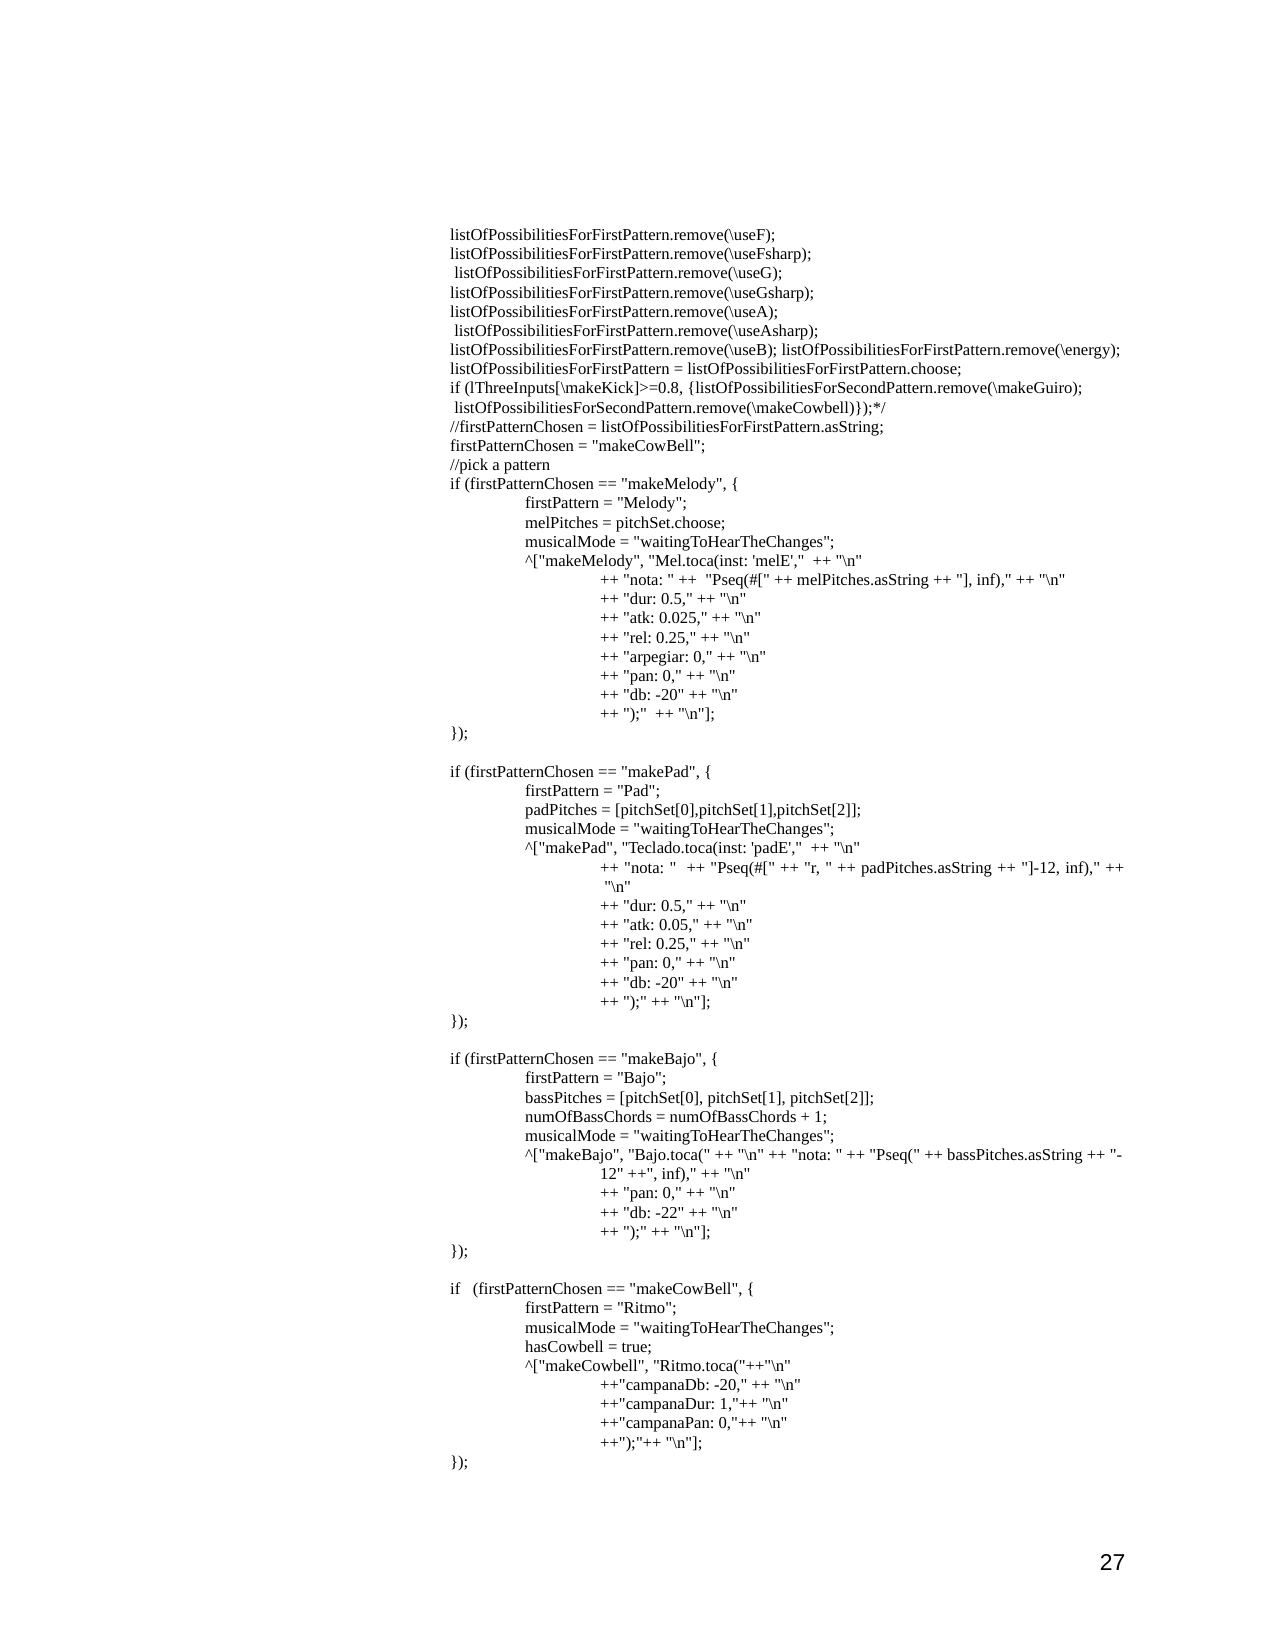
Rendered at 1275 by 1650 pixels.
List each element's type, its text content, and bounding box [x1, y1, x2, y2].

text ++ "atk: 0.05," ++ "\n" [225, 915, 1125, 934]
text bassPitches = [pitchSet[0], pitchSet[1], pitchSet[2]]; [225, 1087, 1125, 1107]
text ^["makePad", "Teclado.toca(inst: 'padE'," ++ "\n" [225, 838, 1125, 857]
text ++ "dur: 0.5," ++ "\n" [225, 896, 1125, 915]
text musicalMode = "waitingToHearTheChanges"; [225, 532, 1125, 551]
text listOfPossibilitiesForFirstPattern.remove(\useF); listOfPossibilitiesForFirstPattern.remove(\useFsharp); [225, 225, 1125, 263]
text ++ "pan: 0," ++ "\n" [225, 953, 1125, 972]
text ++ "nota: " ++ "Pseq(#[" ++ "r, " ++ padPitches.asString ++ "]-12, inf)," ++ "\n" [225, 857, 1125, 896]
text ++");"++ "\n"]; [225, 1432, 1125, 1452]
text if (firstPatternChosen == "makeMelody", { [225, 474, 1125, 493]
text hasCowbell = true; [225, 1337, 1125, 1356]
text listOfPossibilitiesForFirstPattern.remove(\useGsharp); [225, 282, 1125, 302]
text ++ "dur: 0.5," ++ "\n" [225, 589, 1125, 608]
text ^["makeMelody", "Mel.toca(inst: 'melE'," ++ "\n" [225, 551, 1125, 570]
text ++ ");" ++ "\n"]; [225, 704, 1125, 723]
text musicalMode = "waitingToHearTheChanges"; [225, 819, 1125, 838]
text ++"campanaDur: 1,"++ "\n" [225, 1394, 1125, 1413]
text ++ "rel: 0.25," ++ "\n" [225, 934, 1125, 953]
text ++ "db: -22" ++ "\n" [225, 1202, 1125, 1222]
text musicalMode = "waitingToHearTheChanges"; [225, 1317, 1125, 1337]
text padPitches = [pitchSet[0],pitchSet[1],pitchSet[2]]; [225, 800, 1125, 819]
text firstPattern = "Ritmo"; [225, 1298, 1125, 1317]
text if (lThreeInputs[\makeKick]>=0.8, {listOfPossibilitiesForSecondPattern.remove(\makeGuiro); [225, 378, 1125, 397]
text musicalMode = "waitingToHearTheChanges"; [225, 1126, 1125, 1145]
text melPitches = pitchSet.choose; [225, 512, 1125, 532]
text if (firstPatternChosen == "makePad", { [225, 762, 1125, 781]
text firstPattern = "Pad"; [225, 781, 1125, 800]
text firstPattern = "Melody"; [225, 493, 1125, 512]
text ++ "db: -20" ++ "\n" [225, 685, 1125, 704]
text }); [225, 1241, 1125, 1260]
text numOfBassChords = numOfBassChords + 1; [225, 1107, 1125, 1126]
text ++ ");" ++ "\n"]; [225, 992, 1125, 1011]
text firstPatternChosen = "makeCowBell"; [225, 436, 1125, 455]
text ^["makeBajo", "Bajo.toca(" ++ "\n" ++ "nota: " ++ "Pseq(" ++ bassPitches.asString ++ "- [225, 1145, 1125, 1164]
text ++ "atk: 0.025," ++ "\n" [225, 608, 1125, 627]
text ++ ");" ++ "\n"]; [225, 1222, 1125, 1241]
text if (firstPatternChosen == "makeBajo", { [225, 1049, 1125, 1068]
text ++ "db: -20" ++ "\n" [225, 972, 1125, 992]
text listOfPossibilitiesForFirstPattern.remove(\useA); [225, 302, 1125, 321]
text listOfPossibilitiesForFirstPattern.remove(\useG); [225, 263, 1125, 282]
text listOfPossibilitiesForFirstPattern.remove(\useAsharp); [225, 321, 1125, 340]
text ++"campanaPan: 0,"++ "\n" [225, 1413, 1125, 1432]
text 12" ++", inf)," ++ "\n" [225, 1164, 1125, 1183]
text listOfPossibilitiesForFirstPattern = listOfPossibilitiesForFirstPattern.choose; [225, 359, 1125, 378]
text //pick a pattern [225, 455, 1125, 474]
text ++ "arpegiar: 0," ++ "\n" [225, 647, 1125, 666]
text ++"campanaDb: -20," ++ "\n" [225, 1375, 1125, 1394]
text firstPattern = "Bajo"; [225, 1068, 1125, 1087]
text //firstPatternChosen = listOfPossibilitiesForFirstPattern.asString; [225, 417, 1125, 436]
text if (firstPatternChosen == "makeCowBell", { [225, 1279, 1125, 1298]
text }); [225, 1452, 1125, 1471]
text ++ "nota: " ++ "Pseq(#[" ++ melPitches.asString ++ "], inf)," ++ "\n" [225, 570, 1125, 589]
text }); [225, 723, 1125, 742]
text ^["makeCowbell", "Ritmo.toca("++"\n" [225, 1356, 1125, 1375]
text }); [225, 1011, 1125, 1030]
text listOfPossibilitiesForFirstPattern.remove(\useB); listOfPossibilitiesForFirstPattern.remove(\energy); [225, 340, 1125, 359]
text listOfPossibilitiesForSecondPattern.remove(\makeCowbell)});*/ [225, 397, 1125, 417]
text ++ "pan: 0," ++ "\n" [225, 666, 1125, 685]
text ++ "rel: 0.25," ++ "\n" [225, 627, 1125, 647]
text ++ "pan: 0," ++ "\n" [225, 1183, 1125, 1202]
